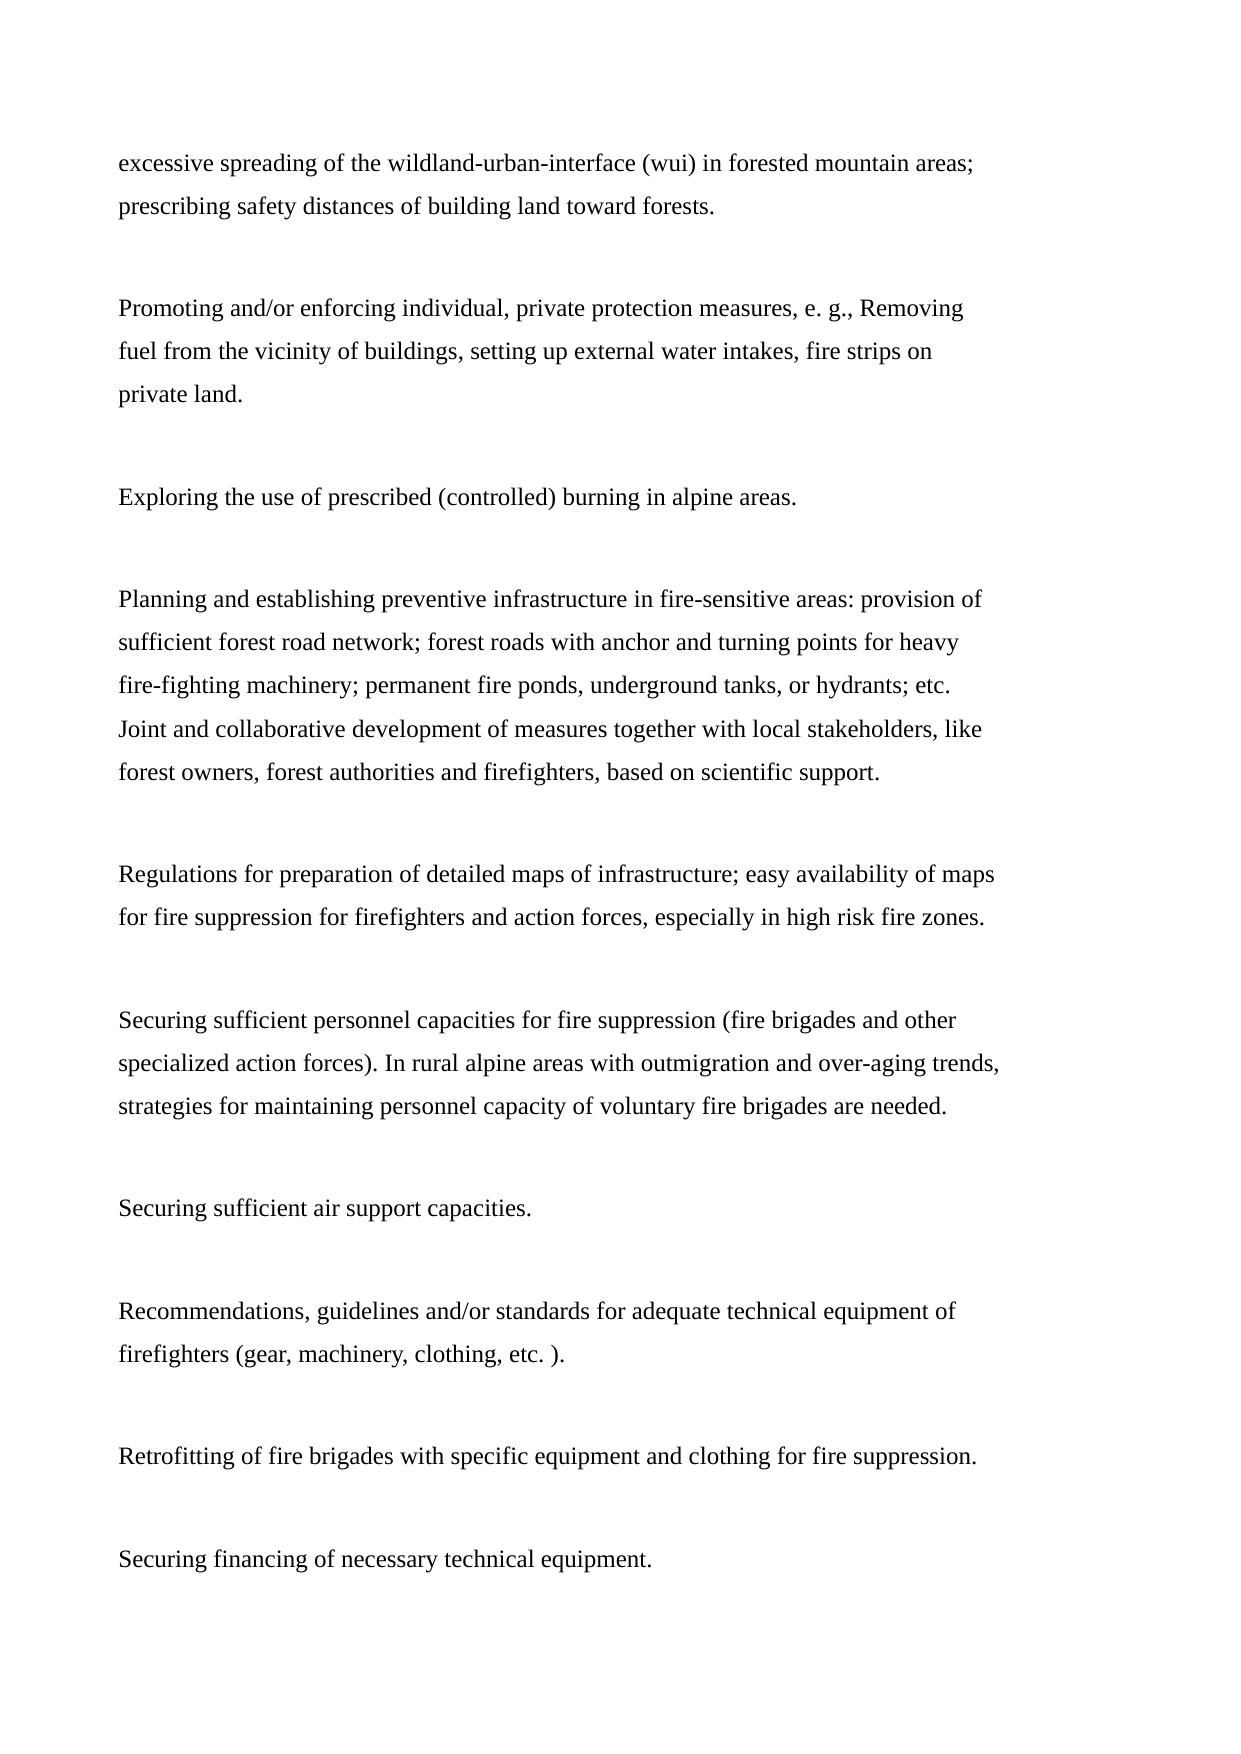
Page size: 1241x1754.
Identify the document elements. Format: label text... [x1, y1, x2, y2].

table_cell Securing sufficient air support capacities. [115, 1164, 1004, 1266]
table_cell Retrofitting of fire brigades with specific equipment and clothing for fire suppression. [115, 1412, 1004, 1514]
table_cell Securing sufficient personnel capacities for fire suppression (fire brigades and other specialized action forces). In rural alpine areas with outmigration and over-aging trends, strategies for maintaining personnel capacity of voluntary fire brigades are needed. [115, 975, 1004, 1164]
table_cell excessive spreading of the wildland-urban-interface (wui) in forested mountain areas; prescribing safety distances of building land toward forests. [115, 118, 1004, 264]
table_cell Recommendations, guidelines and/or standards for adequate technical equipment of firefighters (gear, machinery, clothing, etc. ). [115, 1266, 1004, 1412]
table_cell Regulations for preparation of detailed maps of infrastructure; easy availability of maps for fire suppression for firefighters and action forces, especially in high risk fire zones. [115, 830, 1004, 975]
table_cell Exploring the use of prescribed (controlled) burning in alpine areas. [115, 452, 1004, 555]
table_cell Promoting and/or enforcing individual, private protection measures, e. g., Removing fuel from the vicinity of buildings, setting up external water intakes, fire strips on private land. [115, 264, 1004, 452]
table_cell Securing financing of necessary technical equipment. [115, 1514, 1004, 1616]
table_cell Planning and establishing preventive infrastructure in fire-sensitive areas: provision of sufficient forest road network; forest roads with anchor and turning points for heavy fire-fighting machinery; permanent fire ponds, underground tanks, or hydrants; etc. Joint and collaborative development of measures together with local stakeholders, like forest owners, forest authorities and firefighters, based on scientific support. [115, 555, 1004, 829]
